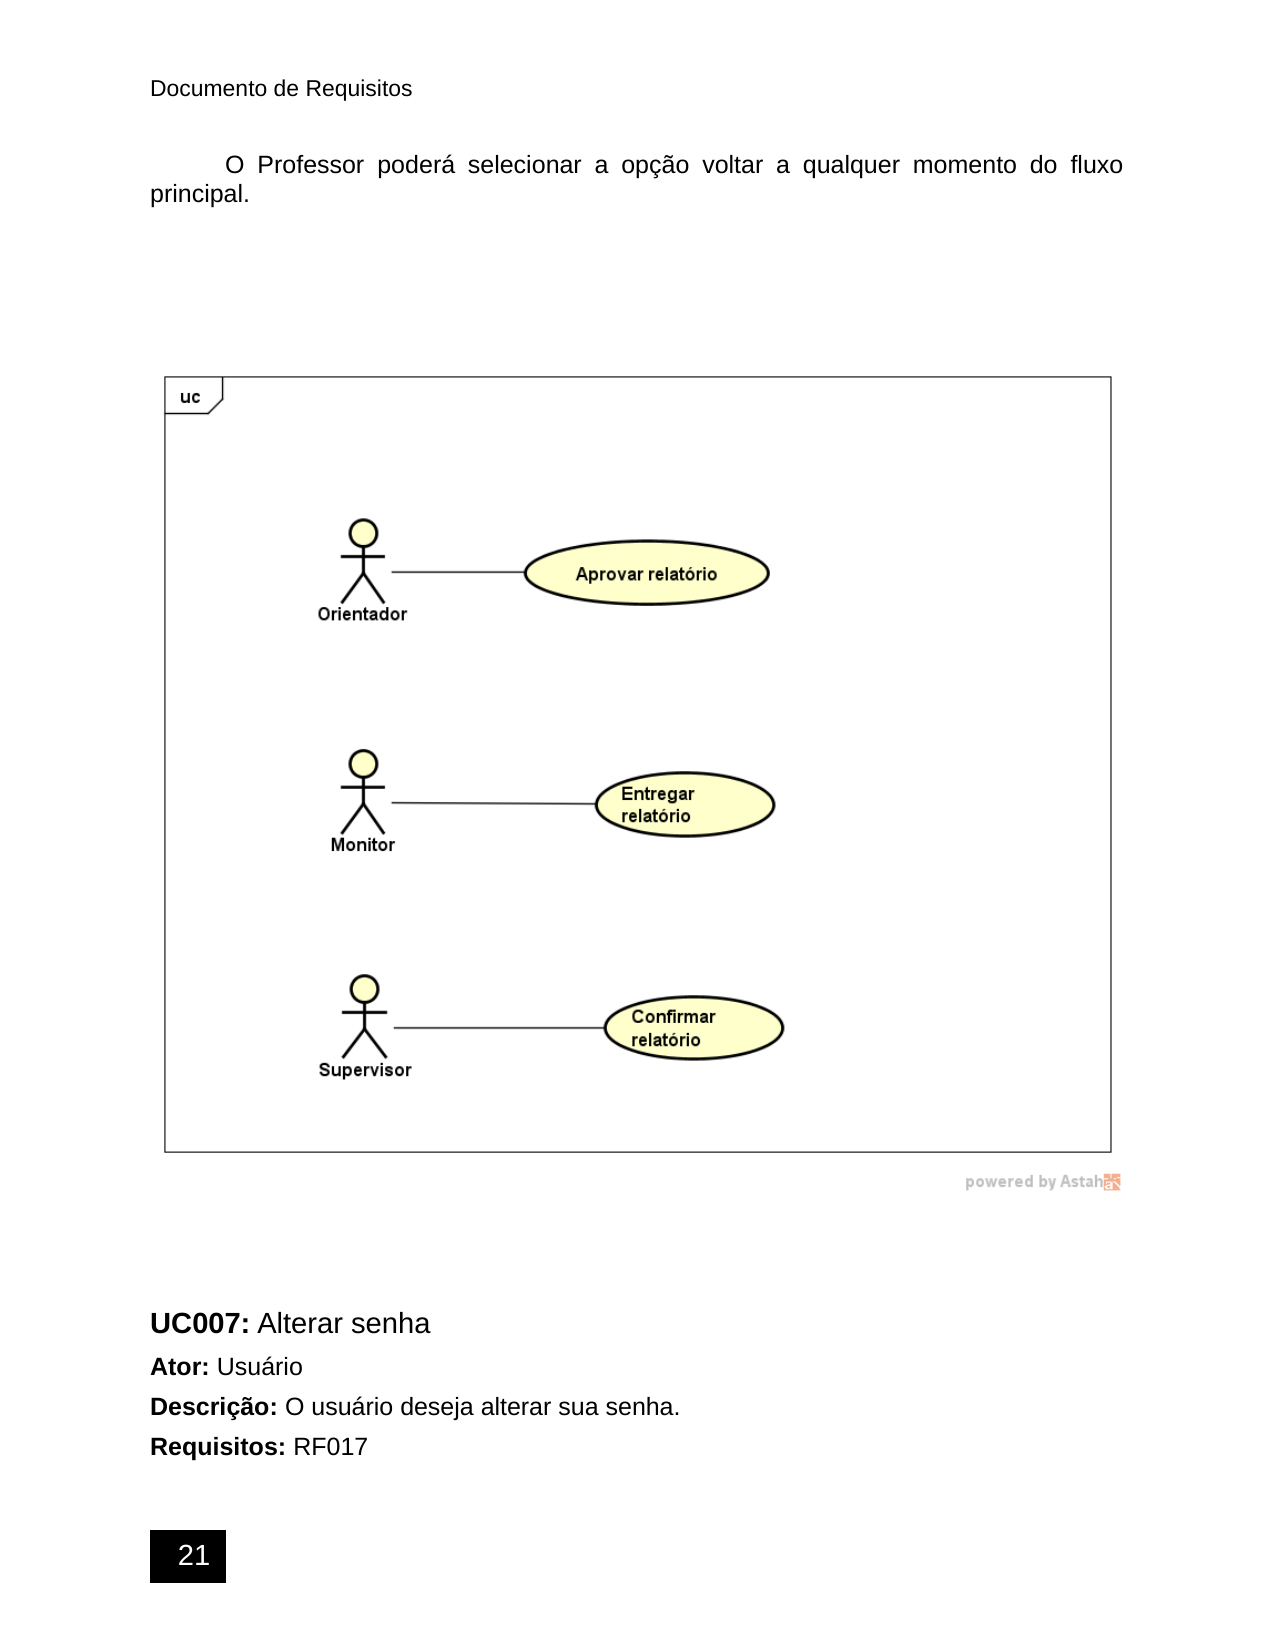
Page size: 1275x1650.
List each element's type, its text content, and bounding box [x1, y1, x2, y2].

text O Professor poderá selecionar a opção voltar a qualquer momento do fluxo principal. [150, 150, 1125, 207]
text Descrição: O usuário deseja alterar sua senha. [150, 1392, 1125, 1421]
text UC007: Alterar senha [150, 1306, 1125, 1339]
picture [150, 362, 1125, 1196]
text Requisitos: RF017 [150, 1431, 1125, 1460]
text Ator: Usuário [150, 1352, 1125, 1381]
